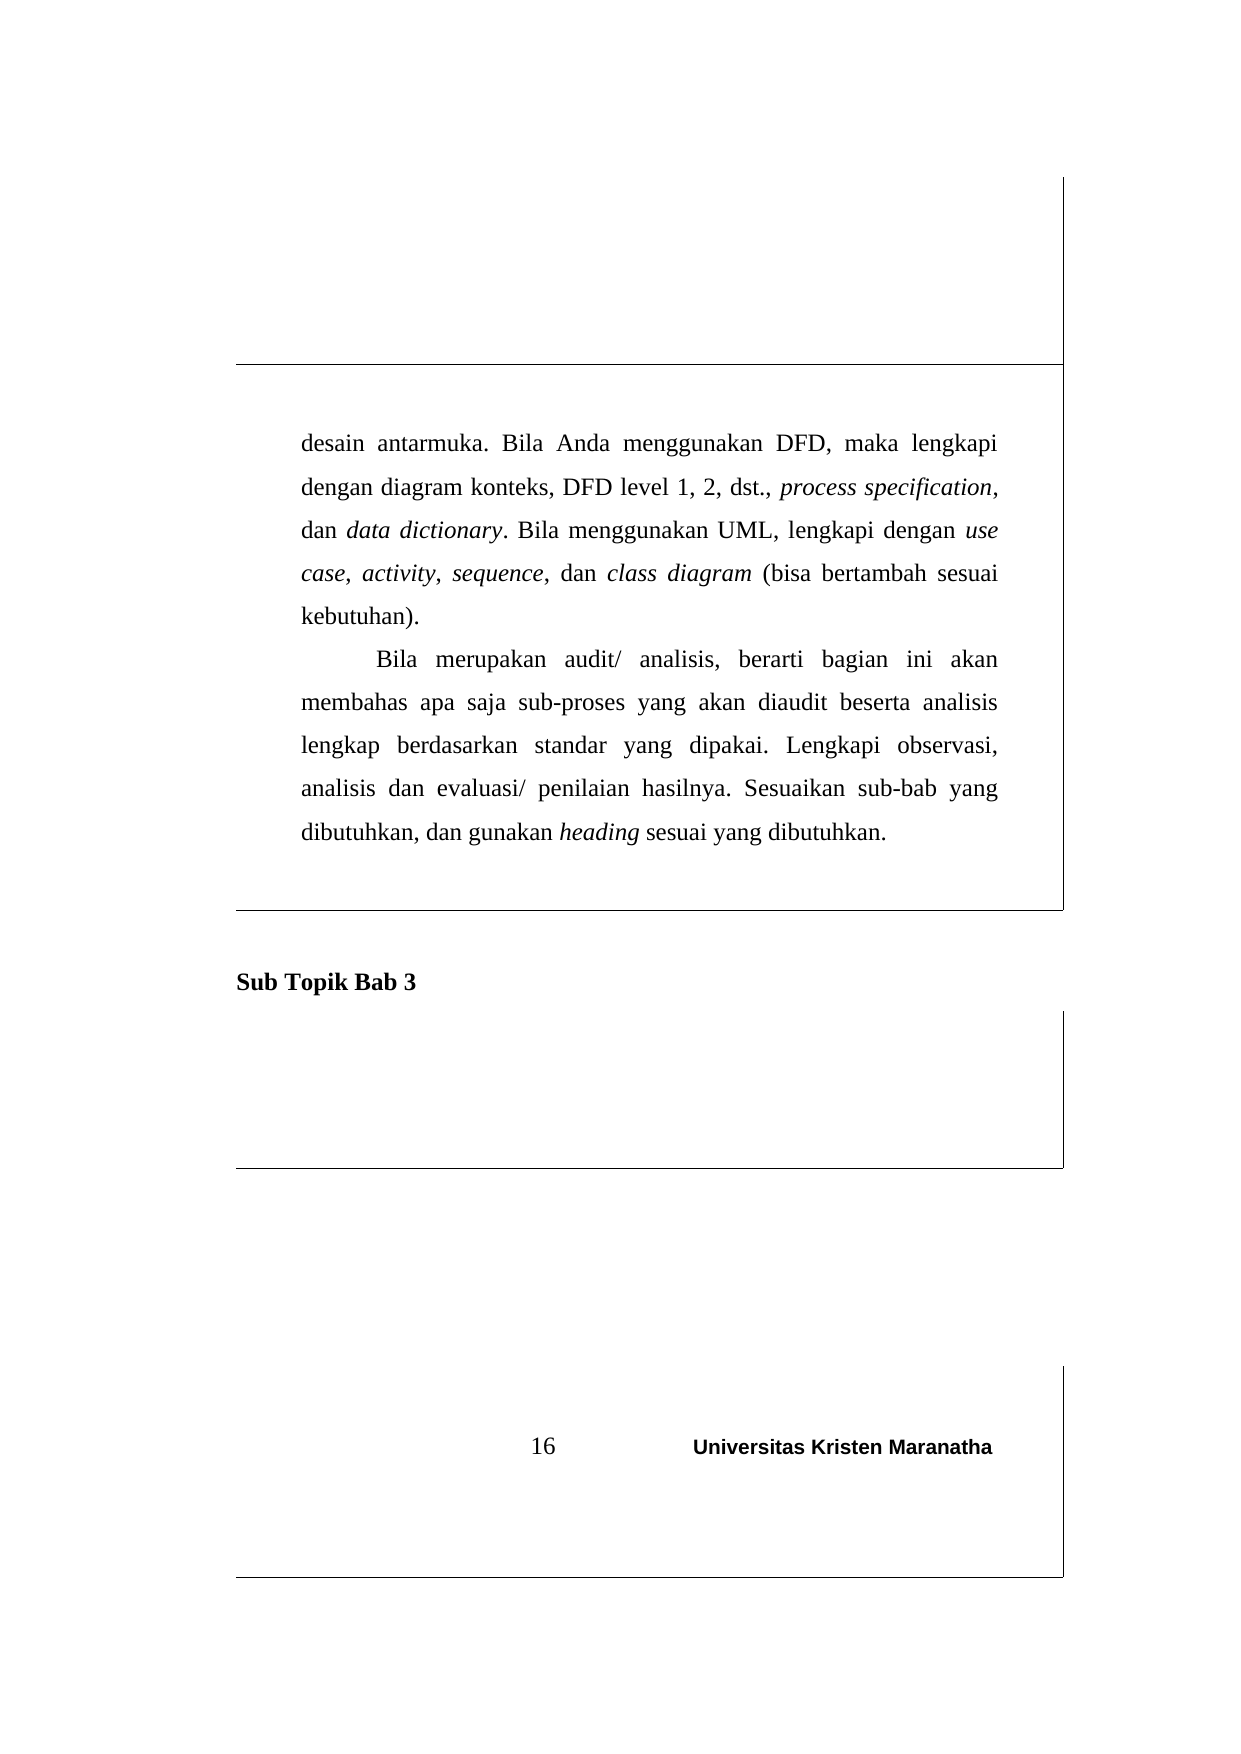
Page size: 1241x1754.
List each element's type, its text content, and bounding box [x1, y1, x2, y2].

subtitle Sub Topik Bab 3 [236, 967, 1063, 996]
text Bila merupakan audit/ analisis, berarti bagian ini akan membahas apa saja sub-proses yang akan diaudit beserta analisis lengkap berdasarkan standar yang dipakai. Lengkapi observasi, analisis dan evaluasi/ penilaian hasilnya. Sesuaikan sub-bab yang dibutuhkan, dan gunakan heading sesuai yang dibutuhkan. [236, 579, 1063, 910]
text Apabila kerja praktik/ tugas akhir Anda merupakan pengembangan aplikasi, Anda akan mengemukakan analisis (penjelasan sistem yang sedang berjalan saat ini, penjelasan proses bisnis, dan memodelkannya dengan sejumlah tools misalnya menggunakan flowchart). Tahap selanjutnya adalah penjelasan mengenai gambaran keseluruhan yang terdiri dari persyaratan antarmuka eksternal, antarmuka dengan pengguna, antarmuka perangkat keras, antarmuka perangkat lunak dan antarmuka komunikasi. Tahap selanjutnya adalah penjelasan desain perangkat lunak yang meliputi pemodelan perangkat lunak (dapat menggunakan UML atau DFD), desain penyimpanan data, dan desain antarmuka. Bila Anda menggunakan DFD, maka lengkapi dengan diagram konteks, DFD level 1, 2, dst., process specification, dan data dictionary. Bila menggunakan UML, lengkapi dengan use case, activity, sequence, dan class diagram (bisa bertambah sesuai kebutuhan). [236, 364, 1063, 579]
